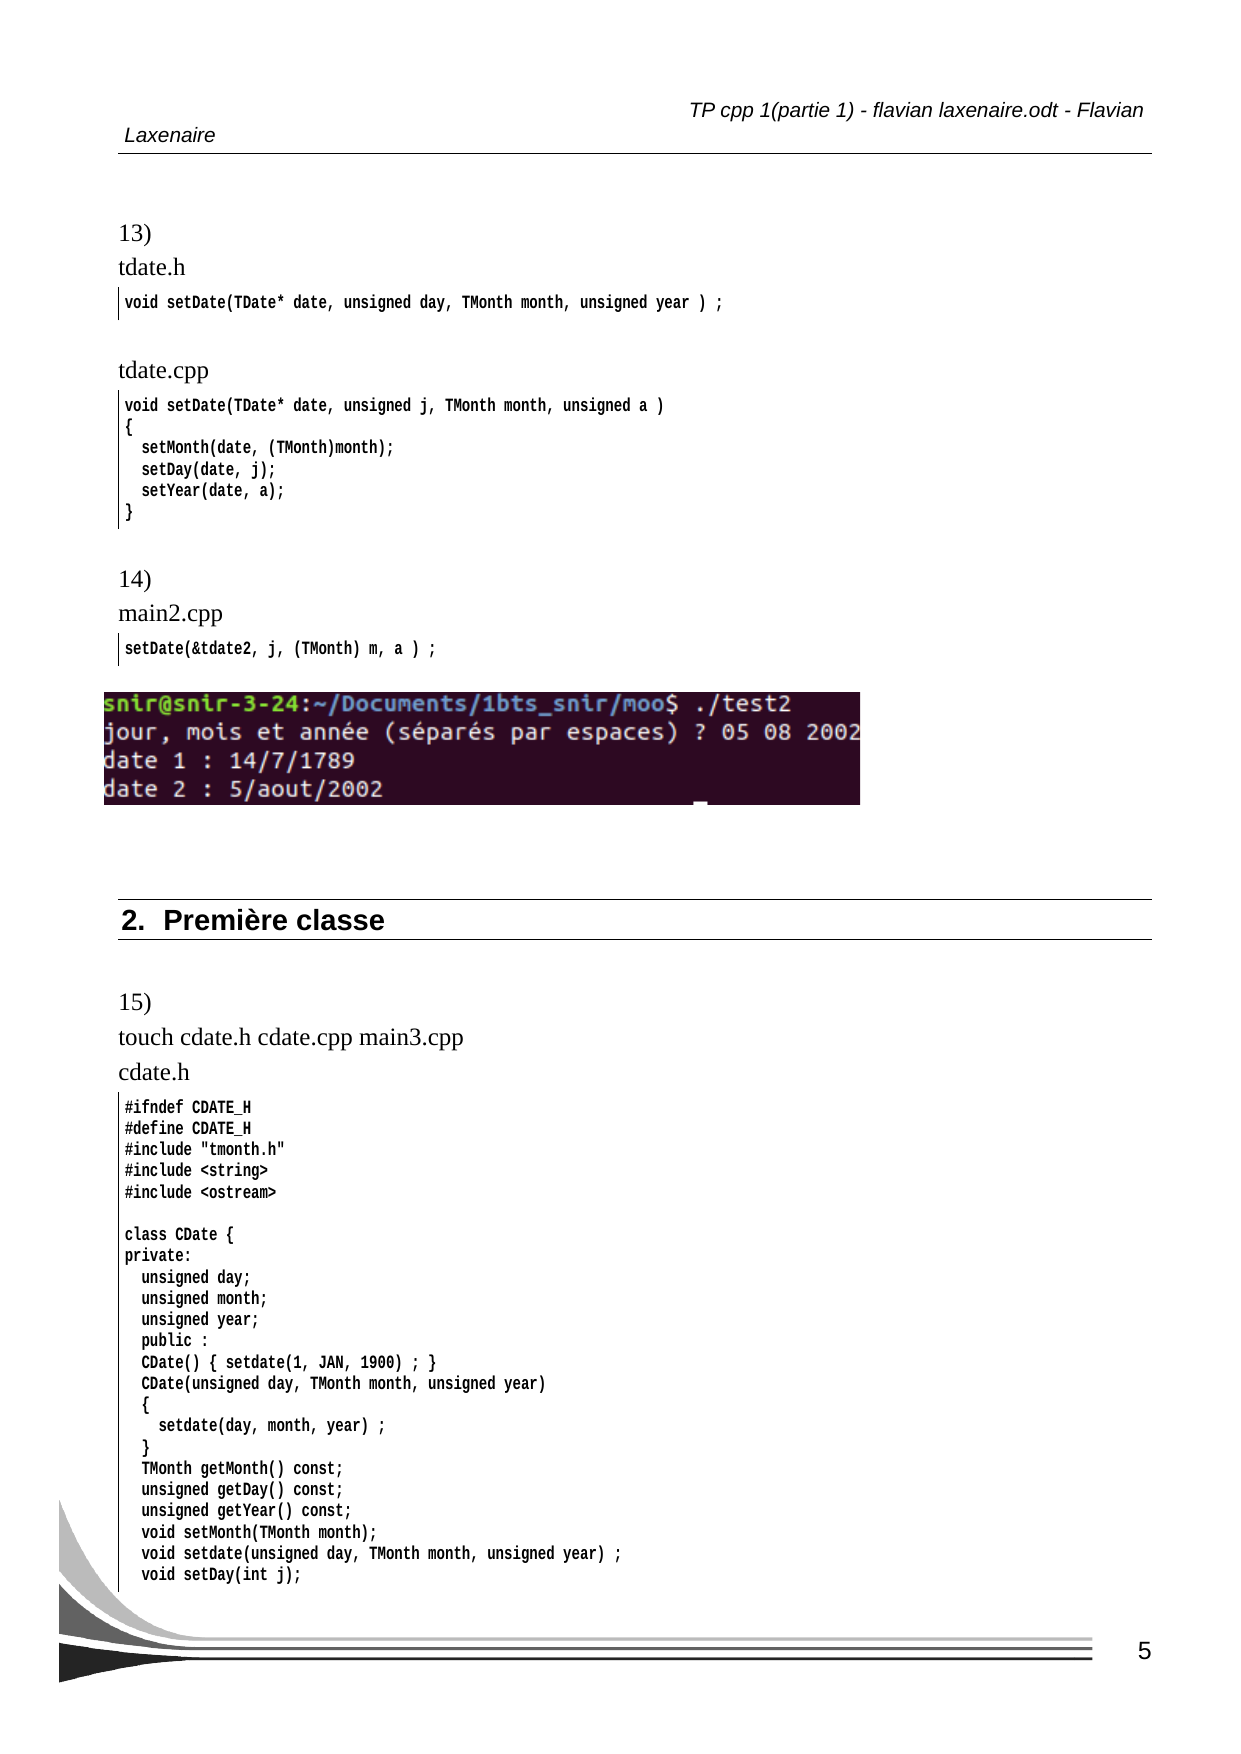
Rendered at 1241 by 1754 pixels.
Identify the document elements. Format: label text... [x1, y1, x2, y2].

text unsigned month; [119, 1289, 1152, 1310]
text cdate.h [118, 1057, 1152, 1086]
text } [119, 1437, 1152, 1459]
text void setDay(int j); [1093, 1565, 1152, 1592]
text void setMonth(TMonth month); [1093, 1522, 1152, 1544]
text #include "tmonth.h" [119, 1140, 1152, 1161]
text setMonth(date, (TMonth)month); [119, 438, 1152, 459]
text void setdate(unsigned day, TMonth month, unsigned year) ; [1093, 1544, 1152, 1565]
text TMonth getMonth() const; [119, 1459, 1152, 1480]
text tdate.h [118, 252, 1152, 281]
text { [119, 417, 1152, 438]
text setYear(date, a); [119, 481, 1152, 502]
text #ifndef CDATE_H [119, 1092, 1152, 1119]
text void setDate(TDate* date, unsigned day, TMonth month, unsigned year ) ; [119, 287, 1152, 320]
picture [104, 692, 861, 805]
text unsigned year; [119, 1310, 1152, 1331]
text class CDate { [119, 1225, 1152, 1246]
text main2.cpp [118, 598, 1152, 627]
text touch cdate.h cdate.cpp main3.cpp [118, 1022, 1152, 1051]
text CDate(unsigned day, TMonth month, unsigned year) [119, 1374, 1152, 1395]
text #include <ostream> [119, 1182, 1152, 1204]
text 14) [118, 564, 1152, 592]
text unsigned getDay() const; [119, 1480, 1152, 1501]
text setdate(day, month, year) ; [119, 1416, 1152, 1437]
picture [59, 1500, 1093, 1683]
text void setDate(TDate* date, unsigned j, TMonth month, unsigned a ) [119, 390, 1152, 417]
text private: [119, 1246, 1152, 1267]
text CDate() { setdate(1, JAN, 1900) ; } [119, 1352, 1152, 1374]
text unsigned getYear() const; [1093, 1501, 1152, 1522]
text #define CDATE_H [119, 1119, 1152, 1140]
text { [119, 1395, 1152, 1416]
text setDay(date, j); [119, 459, 1152, 481]
text 13) [118, 218, 1152, 247]
text unsigned day; [119, 1267, 1152, 1289]
text setDate(&tdate2, j, (TMonth) m, a ) ; [119, 633, 1152, 666]
text } [119, 502, 1152, 529]
text #include <string> [119, 1161, 1152, 1182]
text tdate.cpp [118, 355, 1152, 384]
subtitle Première classe [118, 900, 1152, 939]
text public : [119, 1331, 1152, 1352]
text 15) [118, 987, 1152, 1016]
